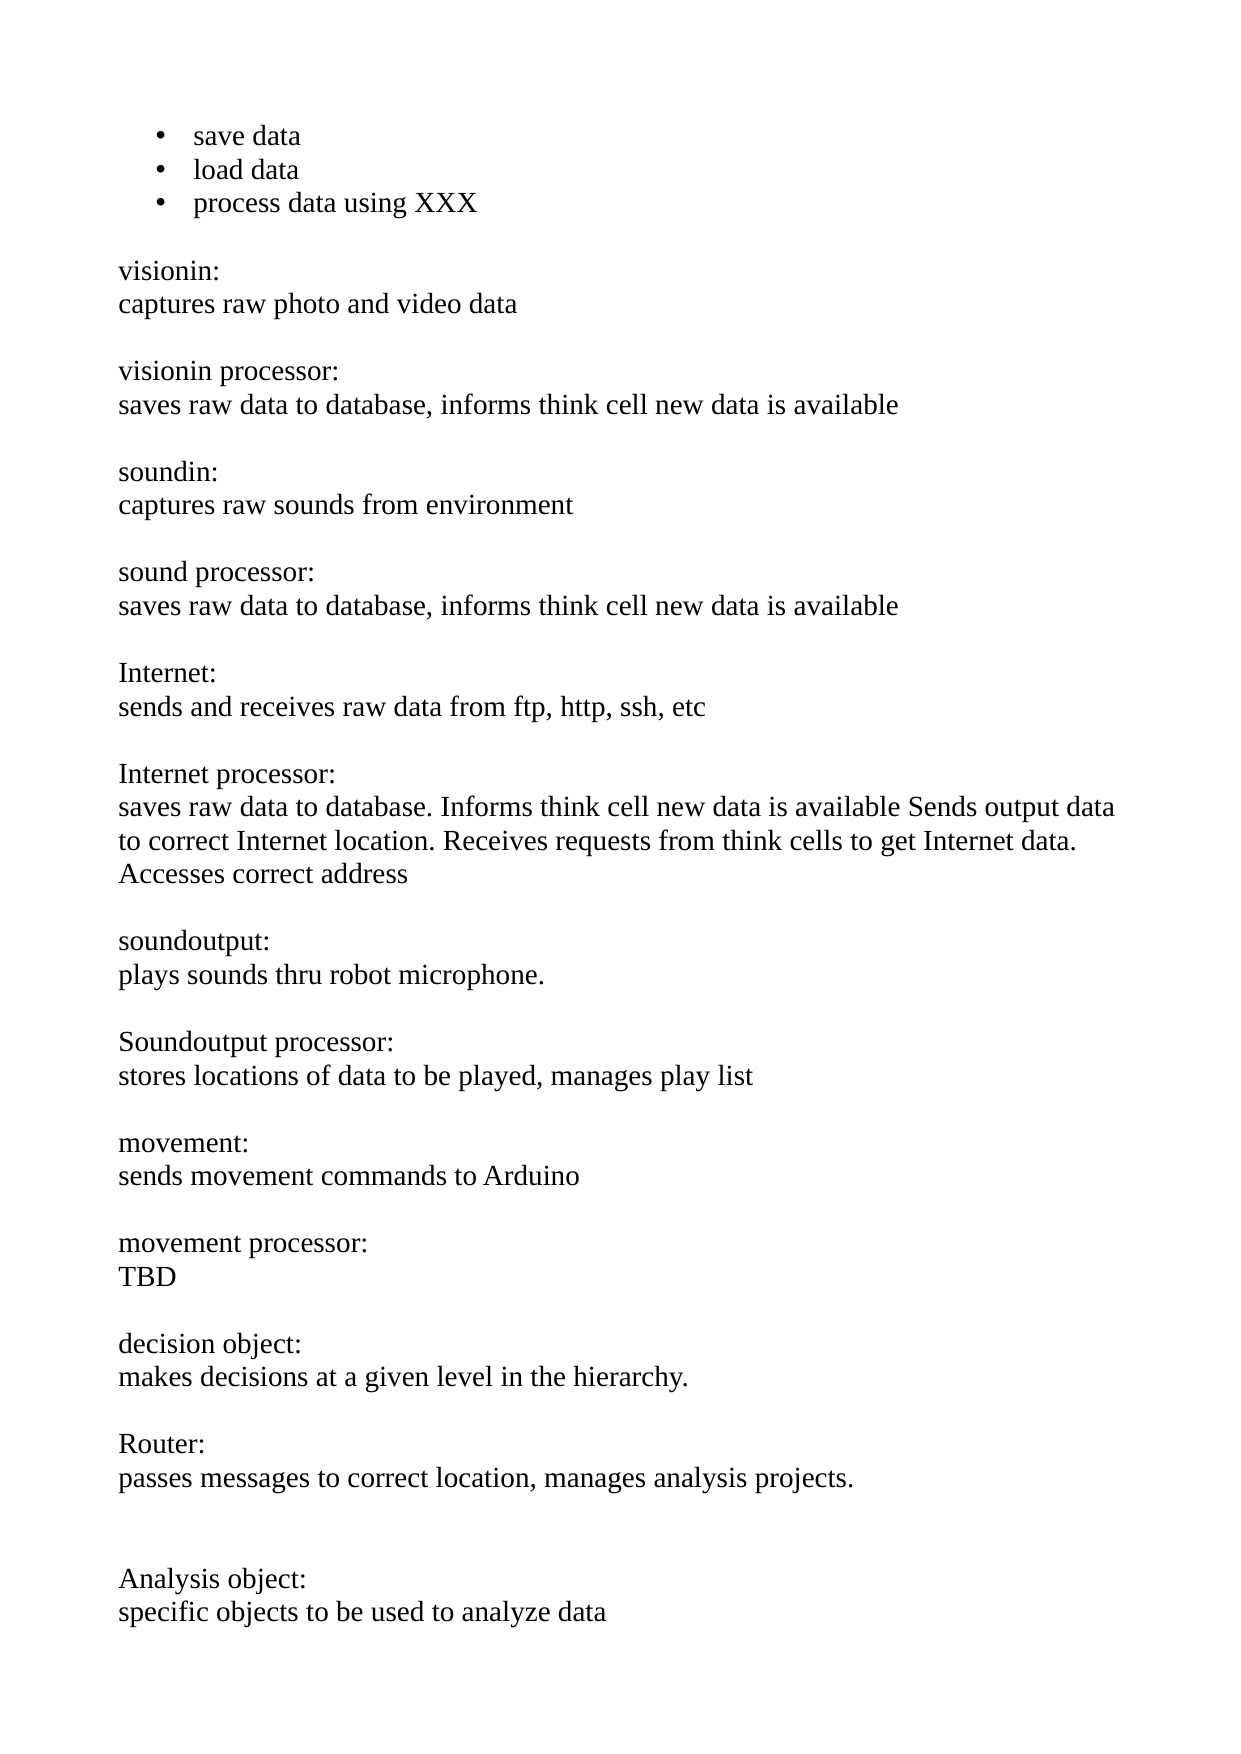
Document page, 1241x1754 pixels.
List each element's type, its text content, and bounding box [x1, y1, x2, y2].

text movement processor: [118, 1225, 1122, 1259]
text saves raw data to database, informs think cell new data is available [118, 387, 1122, 420]
text plays sounds thru robot microphone. [118, 957, 1122, 991]
text stores locations of data to be played, manages play list [118, 1058, 1122, 1091]
text soundoutput: [118, 923, 1122, 957]
list load data [156, 152, 1122, 185]
list save data [156, 118, 1122, 152]
text sends and receives raw data from ftp, http, ssh, etc [118, 689, 1122, 722]
text Analysis object: [118, 1561, 1122, 1594]
text decision object: [118, 1326, 1122, 1359]
list process data using XXX [156, 185, 1122, 219]
text visionin processor: [118, 353, 1122, 387]
text passes messages to correct location, manages analysis projects. [118, 1460, 1122, 1494]
text Soundoutput processor: [118, 1024, 1122, 1058]
text visionin: [118, 253, 1122, 286]
text Internet: [118, 655, 1122, 689]
text Router: [118, 1427, 1122, 1460]
text saves raw data to database, informs think cell new data is available [118, 588, 1122, 622]
text soundin: [118, 454, 1122, 487]
text TBD [118, 1259, 1122, 1292]
text captures raw photo and video data [118, 286, 1122, 320]
text sound processor: [118, 554, 1122, 588]
text sends movement commands to Arduino [118, 1158, 1122, 1192]
text captures raw sounds from environment [118, 487, 1122, 521]
text makes decisions at a given level in the hierarchy. [118, 1359, 1122, 1393]
text movement: [118, 1125, 1122, 1158]
text saves raw data to database. Informs think cell new data is available Sends output data to correct Internet location. Receives requests from think cells to get Internet data. Accesses correct address [118, 789, 1122, 890]
text Internet processor: [118, 756, 1122, 789]
text specific objects to be used to analyze data [118, 1594, 1122, 1628]
